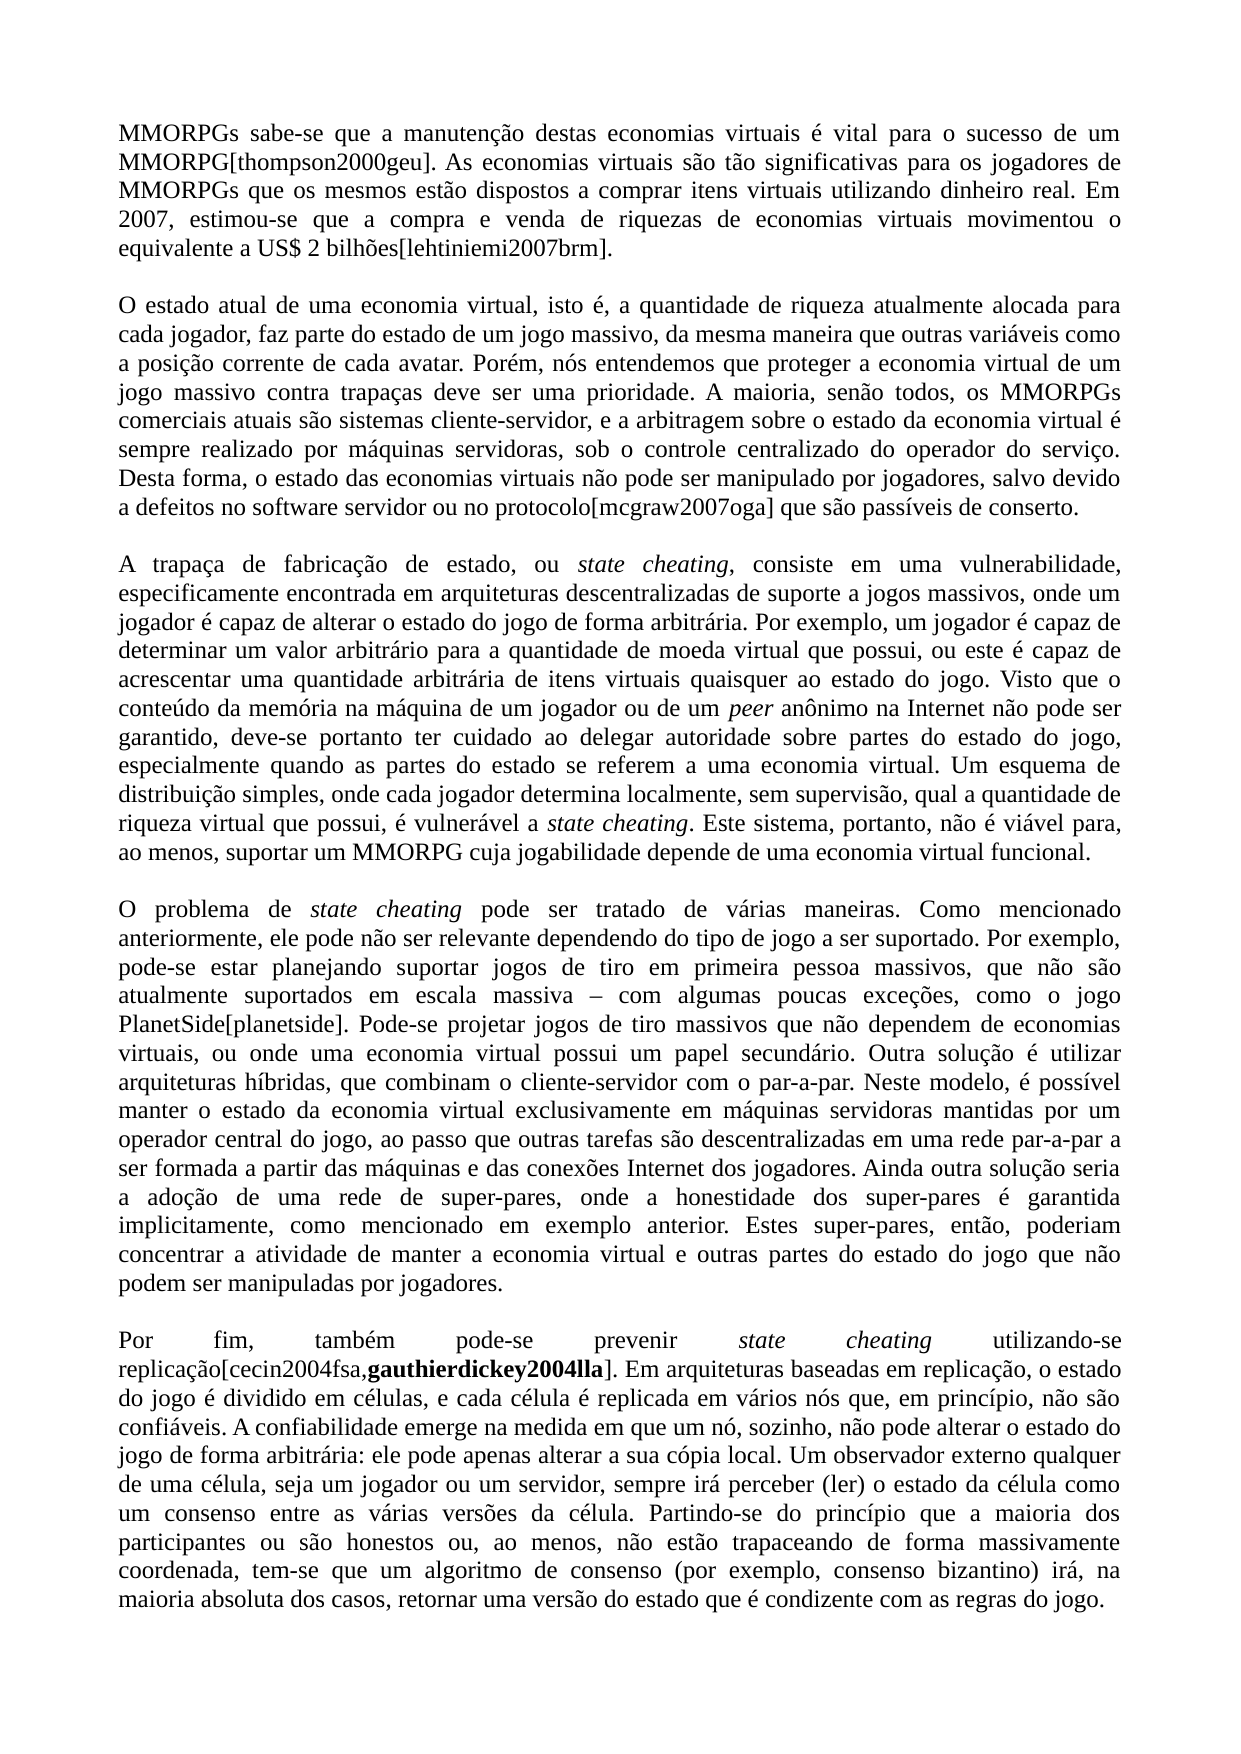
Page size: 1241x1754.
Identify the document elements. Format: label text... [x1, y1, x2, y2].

text Por fim, também pode-se prevenir state cheating utilizando-se replicação[cecin2004fsa,gauthierdickey2004lla]. Em arquiteturas baseadas em replicação, o estado do jogo é dividido em células, e cada célula é replicada em vários nós que, em princípio, não são confiáveis. A confiabilidade emerge na medida em que um nó, sozinho, não pode alterar o estado do jogo de forma arbitrária: ele pode apenas alterar a sua cópia local. Um observador externo qualquer de uma célula, seja um jogador ou um servidor, sempre irá perceber (ler) o estado da célula como um consenso entre as várias versões da célula. Partindo-se do princípio que a maioria dos participantes ou são honestos ou, ao menos, não estão trapaceando de forma massivamente coordenada, tem-se que um algoritmo de consenso (por exemplo, consenso bizantino) irá, na maioria absoluta dos casos, retornar uma versão do estado que é condizente com as regras do jogo. [118, 1326, 1122, 1613]
text O problema de state cheating pode ser tratado de várias maneiras. Como mencionado anteriormente, ele pode não ser relevante dependendo do tipo de jogo a ser suportado. Por exemplo, pode-se estar planejando suportar jogos de tiro em primeira pessoa massivos, que não são atualmente suportados em escala massiva – com algumas poucas exceções, como o jogo PlanetSide[planetside]. Pode-se projetar jogos de tiro massivos que não dependem de economias virtuais, ou onde uma economia virtual possui um papel secundário. Outra solução é utilizar arquiteturas híbridas, que combinam o cliente-servidor com o par-a-par. Neste modelo, é possível manter o estado da economia virtual exclusivamente em máquinas servidoras mantidas por um operador central do jogo, ao passo que outras tarefas são descentralizadas em uma rede par-a-par a ser formada a partir das máquinas e das conexões Internet dos jogadores. Ainda outra solução seria a adoção de uma rede de super-pares, onde a honestidade dos super-pares é garantida implicitamente, como mencionado em exemplo anterior. Estes super-pares, então, poderiam concentrar a atividade de manter a economia virtual e outras partes do estado do jogo que não podem ser manipuladas por jogadores. [118, 894, 1122, 1297]
text O estado atual de uma economia virtual, isto é, a quantidade de riqueza atualmente alocada para cada jogador, faz parte do estado de um jogo massivo, da mesma maneira que outras variáveis como a posição corrente de cada avatar. Porém, nós entendemos que proteger a economia virtual de um jogo massivo contra trapaças deve ser uma prioridade. A maioria, senão todos, os MMORPGs comerciais atuais são sistemas cliente-servidor, e a arbitragem sobre o estado da economia virtual é sempre realizado por máquinas servidoras, sob o controle centralizado do operador do serviço. Desta forma, o estado das economias virtuais não pode ser manipulado por jogadores, salvo devido a defeitos no software servidor ou no protocolo[mcgraw2007oga] que são passíveis de conserto. [118, 291, 1122, 521]
text MMORPGs sabe-se que a manutenção destas economias virtuais é vital para o sucesso de um MMORPG[thompson2000geu]. As economias virtuais são tão significativas para os jogadores de MMORPGs que os mesmos estão dispostos a comprar itens virtuais utilizando dinheiro real. Em 2007, estimou-se que a compra e venda de riquezas de economias virtuais movimentou o equivalente a US$ 2 bilhões[lehtiniemi2007brm]. [118, 118, 1122, 262]
text A trapaça de fabricação de estado, ou state cheating, consiste em uma vulnerabilidade, especificamente encontrada em arquiteturas descentralizadas de suporte a jogos massivos, onde um jogador é capaz de alterar o estado do jogo de forma arbitrária. Por exemplo, um jogador é capaz de determinar um valor arbitrário para a quantidade de moeda virtual que possui, ou este é capaz de acrescentar uma quantidade arbitrária de itens virtuais quaisquer ao estado do jogo. Visto que o conteúdo da memória na máquina de um jogador ou de um peer anônimo na Internet não pode ser garantido, deve-se portanto ter cuidado ao delegar autoridade sobre partes do estado do jogo, especialmente quando as partes do estado se referem a uma economia virtual. Um esquema de distribuição simples, onde cada jogador determina localmente, sem supervisão, qual a quantidade de riqueza virtual que possui, é vulnerável a state cheating. Este sistema, portanto, não é viável para, ao menos, suportar um MMORPG cuja jogabilidade depende de uma economia virtual funcional. [118, 549, 1122, 866]
